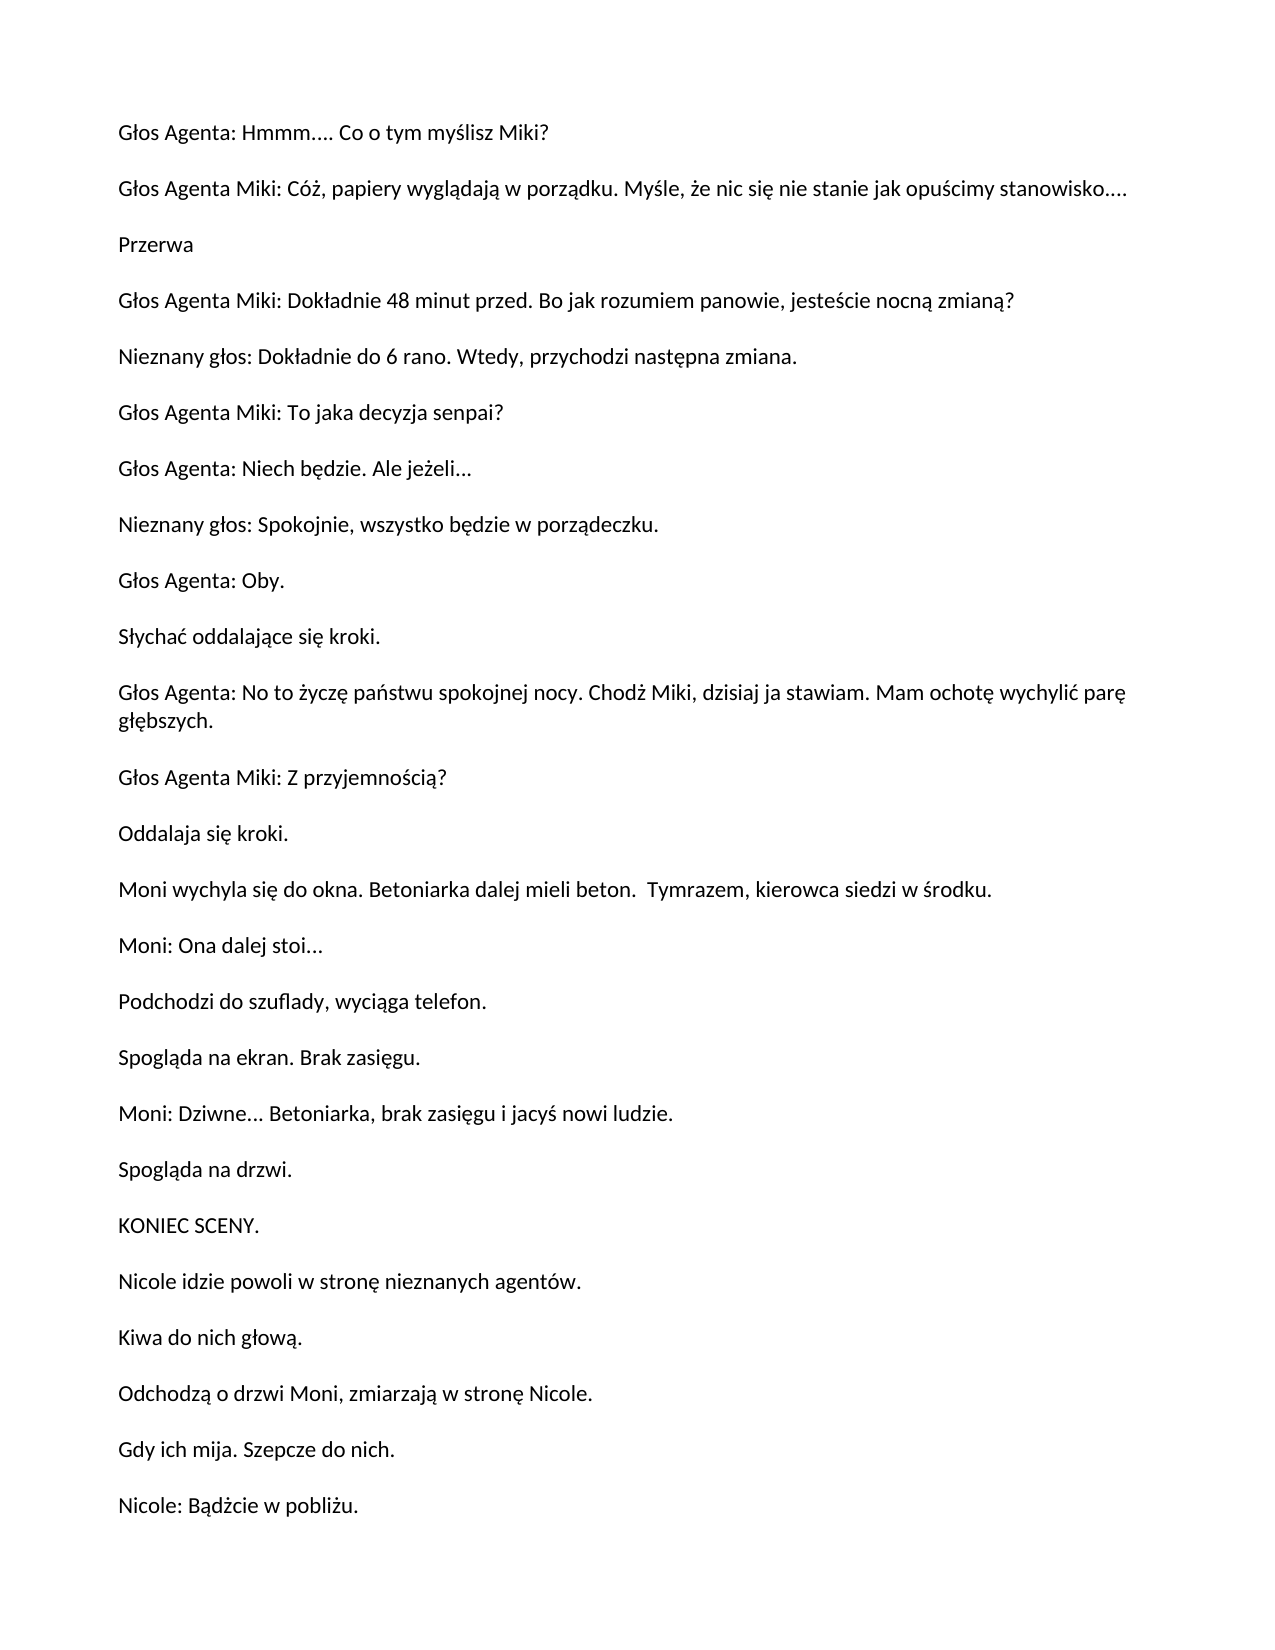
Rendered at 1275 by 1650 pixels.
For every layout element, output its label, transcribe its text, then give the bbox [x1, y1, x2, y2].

text Nieznany głos: Dokładnie do 6 rano. Wtedy, przychodzi następna zmiana. [118, 342, 1157, 370]
text Głos Agenta: No to życzę państwu spokojnej nocy. Chodż Miki, dzisiaj ja stawiam. Mam ochotę wychylić parę głębszych. [118, 678, 1157, 734]
text Podchodzi do szuflady, wyciąga telefon. [118, 987, 1157, 1015]
text Odchodzą o drzwi Moni, zmiarzają w stronę Nicole. [118, 1379, 1157, 1407]
text Przerwa [118, 230, 1157, 258]
text Moni: Ona dalej stoi... [118, 931, 1157, 959]
text Głos Agenta Miki: Cóż, papiery wyglądają w porządku. Myśle, że nic się nie stanie jak opuścimy stanowisko.... [118, 174, 1157, 202]
text Głos Agenta: Oby. [118, 566, 1157, 594]
text Oddalaja się kroki. [118, 819, 1157, 847]
text Moni: Dziwne... Betoniarka, brak zasięgu i jacyś nowi ludzie. [118, 1099, 1157, 1127]
text KONIEC SCENY. [118, 1211, 1157, 1239]
text Gdy ich mija. Szepcze do nich. [118, 1435, 1157, 1463]
text Kiwa do nich głową. [118, 1323, 1157, 1351]
text Głos Agenta Miki: To jaka decyzja senpai? [118, 398, 1157, 426]
text Nieznany głos: Spokojnie, wszystko będzie w porządeczku. [118, 510, 1157, 538]
text Głos Agenta: Niech będzie. Ale jeżeli... [118, 454, 1157, 482]
text Głos Agenta Miki: Dokładnie 48 minut przed. Bo jak rozumiem panowie, jesteście nocną zmianą? [118, 286, 1157, 314]
text Głos Agenta Miki: Z przyjemnością? [118, 763, 1157, 791]
text Głos Agenta: Hmmm.... Co o tym myślisz Miki? [118, 118, 1157, 146]
text Spogląda na drzwi. [118, 1155, 1157, 1183]
text Nicole: Bądżcie w pobliżu. [118, 1491, 1157, 1519]
text Moni wychyla się do okna. Betoniarka dalej mieli beton. Tymrazem, kierowca siedzi w środku. [118, 875, 1157, 903]
text Spogląda na ekran. Brak zasięgu. [118, 1043, 1157, 1071]
text Nicole idzie powoli w stronę nieznanych agentów. [118, 1267, 1157, 1295]
text Słychać oddalające się kroki. [118, 622, 1157, 651]
